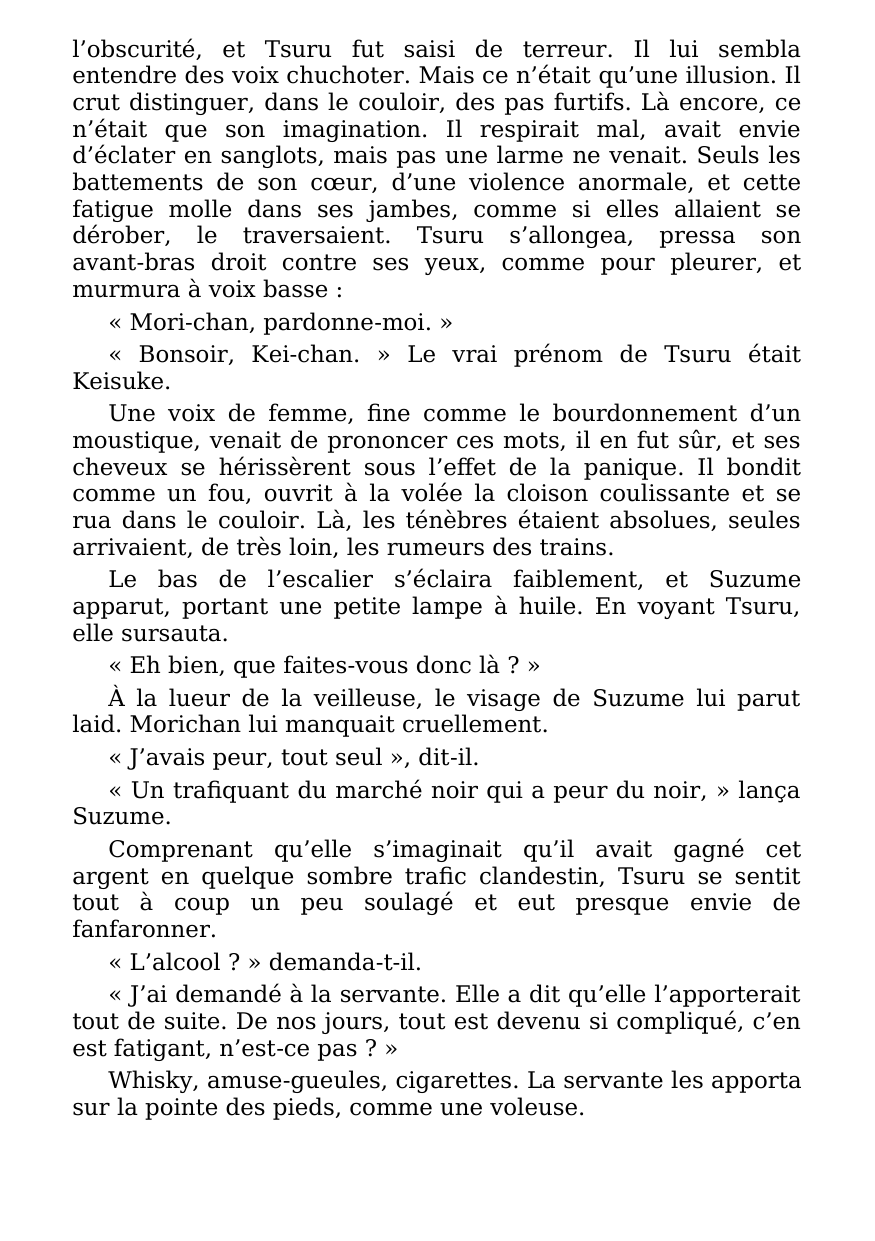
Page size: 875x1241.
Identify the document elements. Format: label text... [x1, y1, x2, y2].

text « Eh bien, que faites‑vous donc là ? » [72, 652, 802, 679]
text Whisky, amuse‑gueules, cigarettes. La servante les apporta sur la pointe des pieds, comme une voleuse. [72, 1067, 802, 1121]
text « Un trafiquant du marché noir qui a peur du noir, » lança Suzume. [72, 777, 802, 830]
text À la lueur de la veilleuse, le visage de Suzume lui parut laid. Morichan lui manquait cruellement. [72, 685, 802, 738]
text Une voix de femme, fine comme le bourdonnement d’un moustique, venait de prononcer ces mots, il en fut sûr, et ses cheveux se hérissèrent sous l’effet de la panique. Il bondit comme un fou, ouvrit à la volée la cloison coulissante et se rua dans le couloir. Là, les ténèbres étaient absolues, seules arrivaient, de très loin, les rumeurs des trains. [72, 401, 802, 561]
text « Mori-chan, pardonne‑moi. » [72, 309, 802, 335]
text « L’alcool ? » demanda‑t‑il. [72, 949, 802, 975]
text « Bonsoir, Kei-chan. » Le vrai prénom de Tsuru était Keisuke. [72, 341, 802, 394]
text Comprenant qu’elle s’imaginait qu’il avait gagné cet argent en quelque sombre trafic clandestin, Tsuru se sentit tout à coup un peu soulagé et eut presque envie de fanfaronner. [72, 836, 802, 943]
text « J’ai demandé à la servante. Elle a dit qu’elle l’apporterait tout de suite. De nos jours, tout est devenu si compliqué, c’en est fatigant, n’est‑ce pas ? » [72, 981, 802, 1061]
text Le bas de l’escalier s’éclaira faiblement, et Suzume apparut, portant une petite lampe à huile. En voyant Tsuru, elle sursauta. [72, 566, 802, 646]
text l’obscurité, et Tsuru fut saisi de terreur. Il lui sembla entendre des voix chuchoter. Mais ce n’était qu’une illusion. Il crut distinguer, dans le couloir, des pas furtifs. Là encore, ce n’était que son imagination. Il respirait mal, avait envie d’éclater en sanglots, mais pas une larme ne venait. Seuls les battements de son cœur, d’une violence anormale, et cette fatigue molle dans ses jambes, comme si elles allaient se dérober, le traversaient. Tsuru s’allongea, pressa son avant‑bras droit contre ses yeux, comme pour pleurer, et murmura à voix basse : [72, 36, 802, 303]
text « J’avais peur, tout seul », dit‑il. [72, 744, 802, 771]
